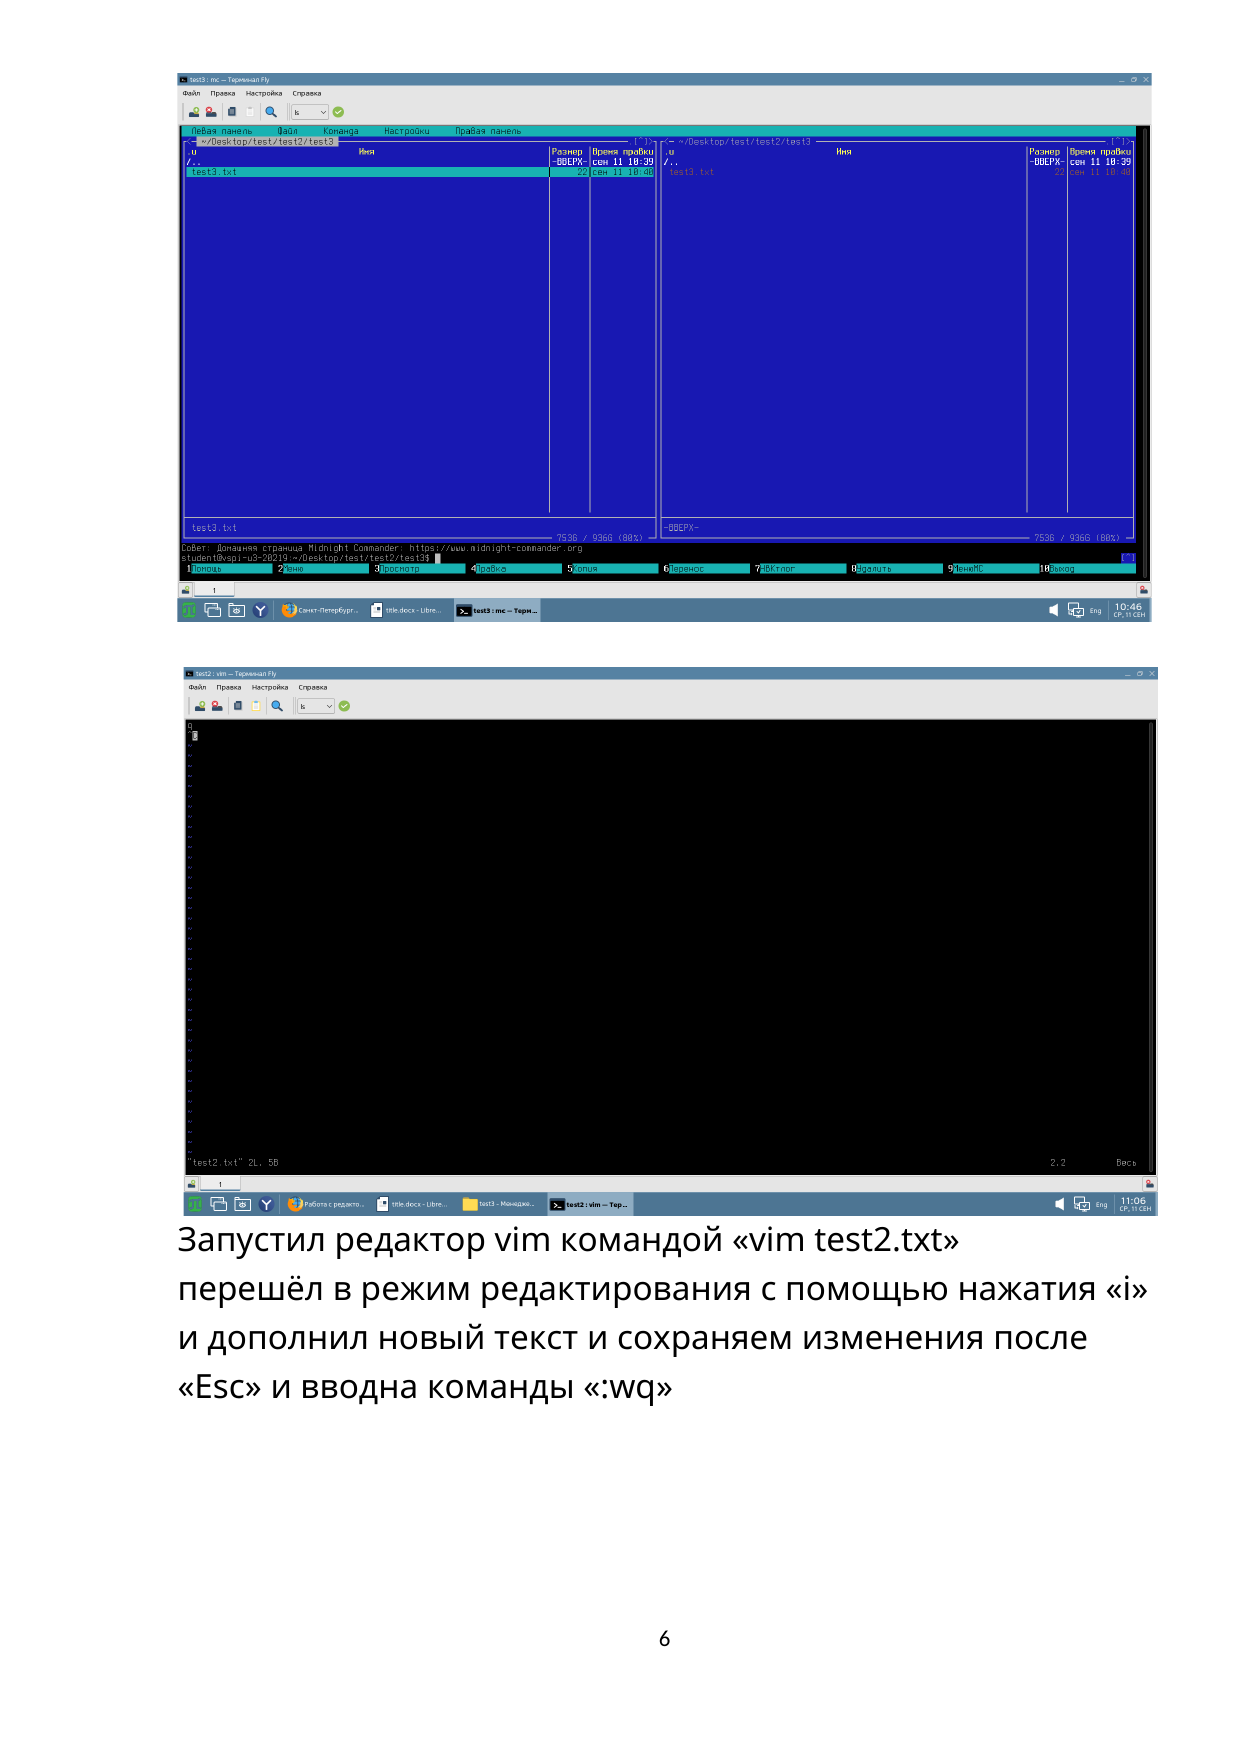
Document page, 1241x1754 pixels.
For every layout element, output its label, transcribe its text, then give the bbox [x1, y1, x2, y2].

text Запустил редактор vim командой «vim test2.txt» перешёл в режим редактирования с помощью нажатия «i» и дополнил новый текст и сохраняем изменения после «Esc» и вводна команды «:wq» [177, 622, 1152, 1408]
picture [183, 667, 1158, 1216]
picture [177, 73, 1152, 622]
